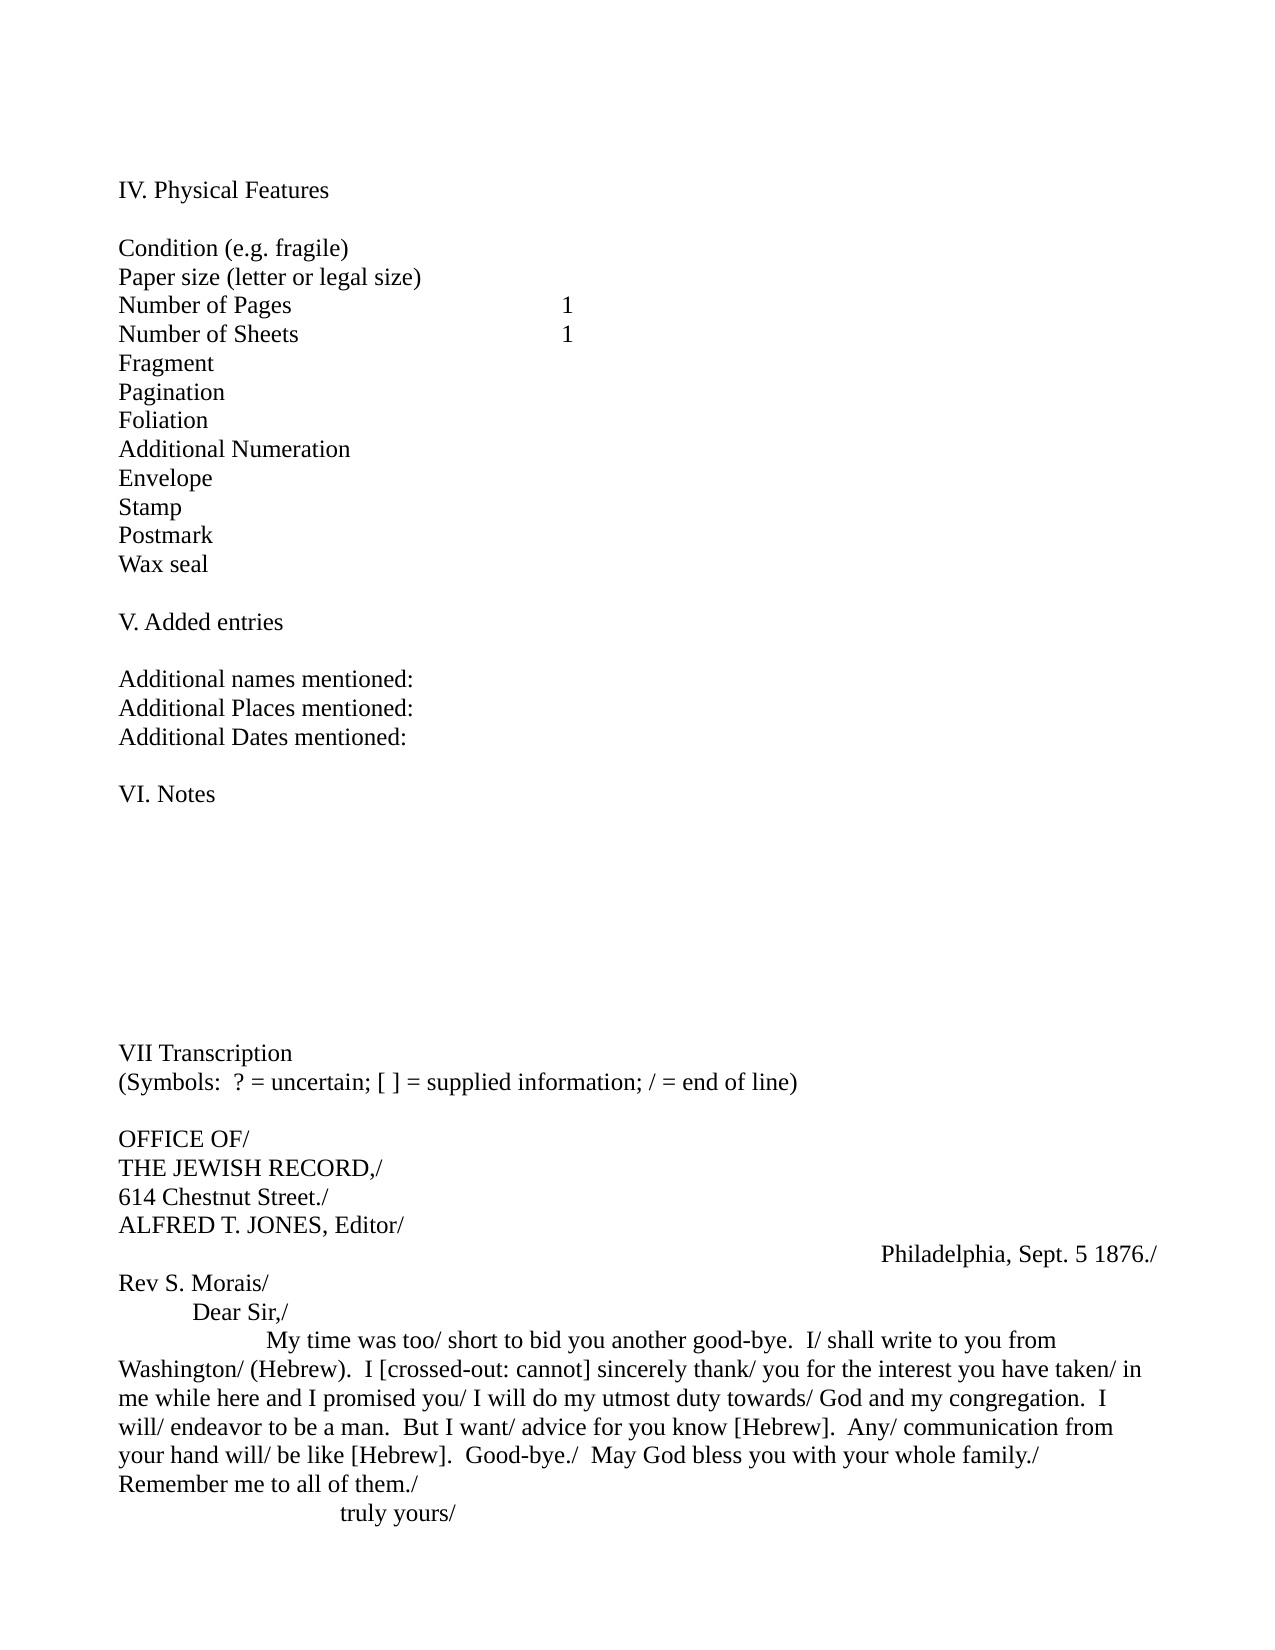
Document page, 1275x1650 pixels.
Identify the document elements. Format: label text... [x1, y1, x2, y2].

text Additional Places mentioned: [118, 693, 1157, 722]
text (Symbols: ? = uncertain; [ ] = supplied information; / = end of line) [118, 1067, 1157, 1096]
text Postma rk [118, 521, 1157, 549]
text Envelope [118, 463, 1157, 492]
text Paper size (letter or legal size) [118, 262, 1157, 291]
text Rev S. Morais/ [118, 1268, 1157, 1297]
text Additional names mentioned: [118, 664, 1157, 693]
text ALFRED T. JONES, Editor/ [118, 1211, 1157, 1239]
text Fragment [118, 348, 1157, 377]
text VI. Notes [118, 779, 1157, 808]
text OFFICE OF/ [118, 1124, 1157, 1153]
text VII Transcription [118, 1038, 1157, 1067]
text Philadelphia, Sept. 5 1876./ [118, 1239, 1157, 1268]
text THE JEWISH RECORD,/ [118, 1153, 1157, 1182]
text Pagination [118, 377, 1157, 406]
text Dear Sir,/ [118, 1297, 1157, 1326]
text My time was too/ short to bid you another good-bye. I/ shall write to you from Washington/ (Hebrew). I [crossed-out: cannot] sincerely thank/ you for the interest you have taken/ in me while here and I promised you/ I will do my utmost duty towards/ God and my congregation. I will/ endeavor to be a man. But I want/ advice for you know [Hebrew]. Any/ communication from your hand will/ be like [Hebrew]. Good-bye./ May God bless you with your whole family./ Remember me to all of them./ [118, 1326, 1157, 1498]
text Additional Numeration [118, 434, 1157, 463]
text Stamp [118, 492, 1157, 521]
text Wax seal [118, 549, 1157, 578]
text V. Added entries [118, 607, 1157, 636]
text Number of Sheets 1 [118, 319, 1157, 348]
text 614 Chestnut Street./ [118, 1182, 1157, 1211]
text truly yours/ [118, 1498, 1157, 1527]
text Foliation [118, 406, 1157, 434]
text Additional Dates mentioned: [118, 722, 1157, 751]
text IV. Physical Features [118, 176, 1157, 204]
text Number of Pages 1 [118, 291, 1157, 319]
text Condition (e.g. fragile) [118, 233, 1157, 262]
